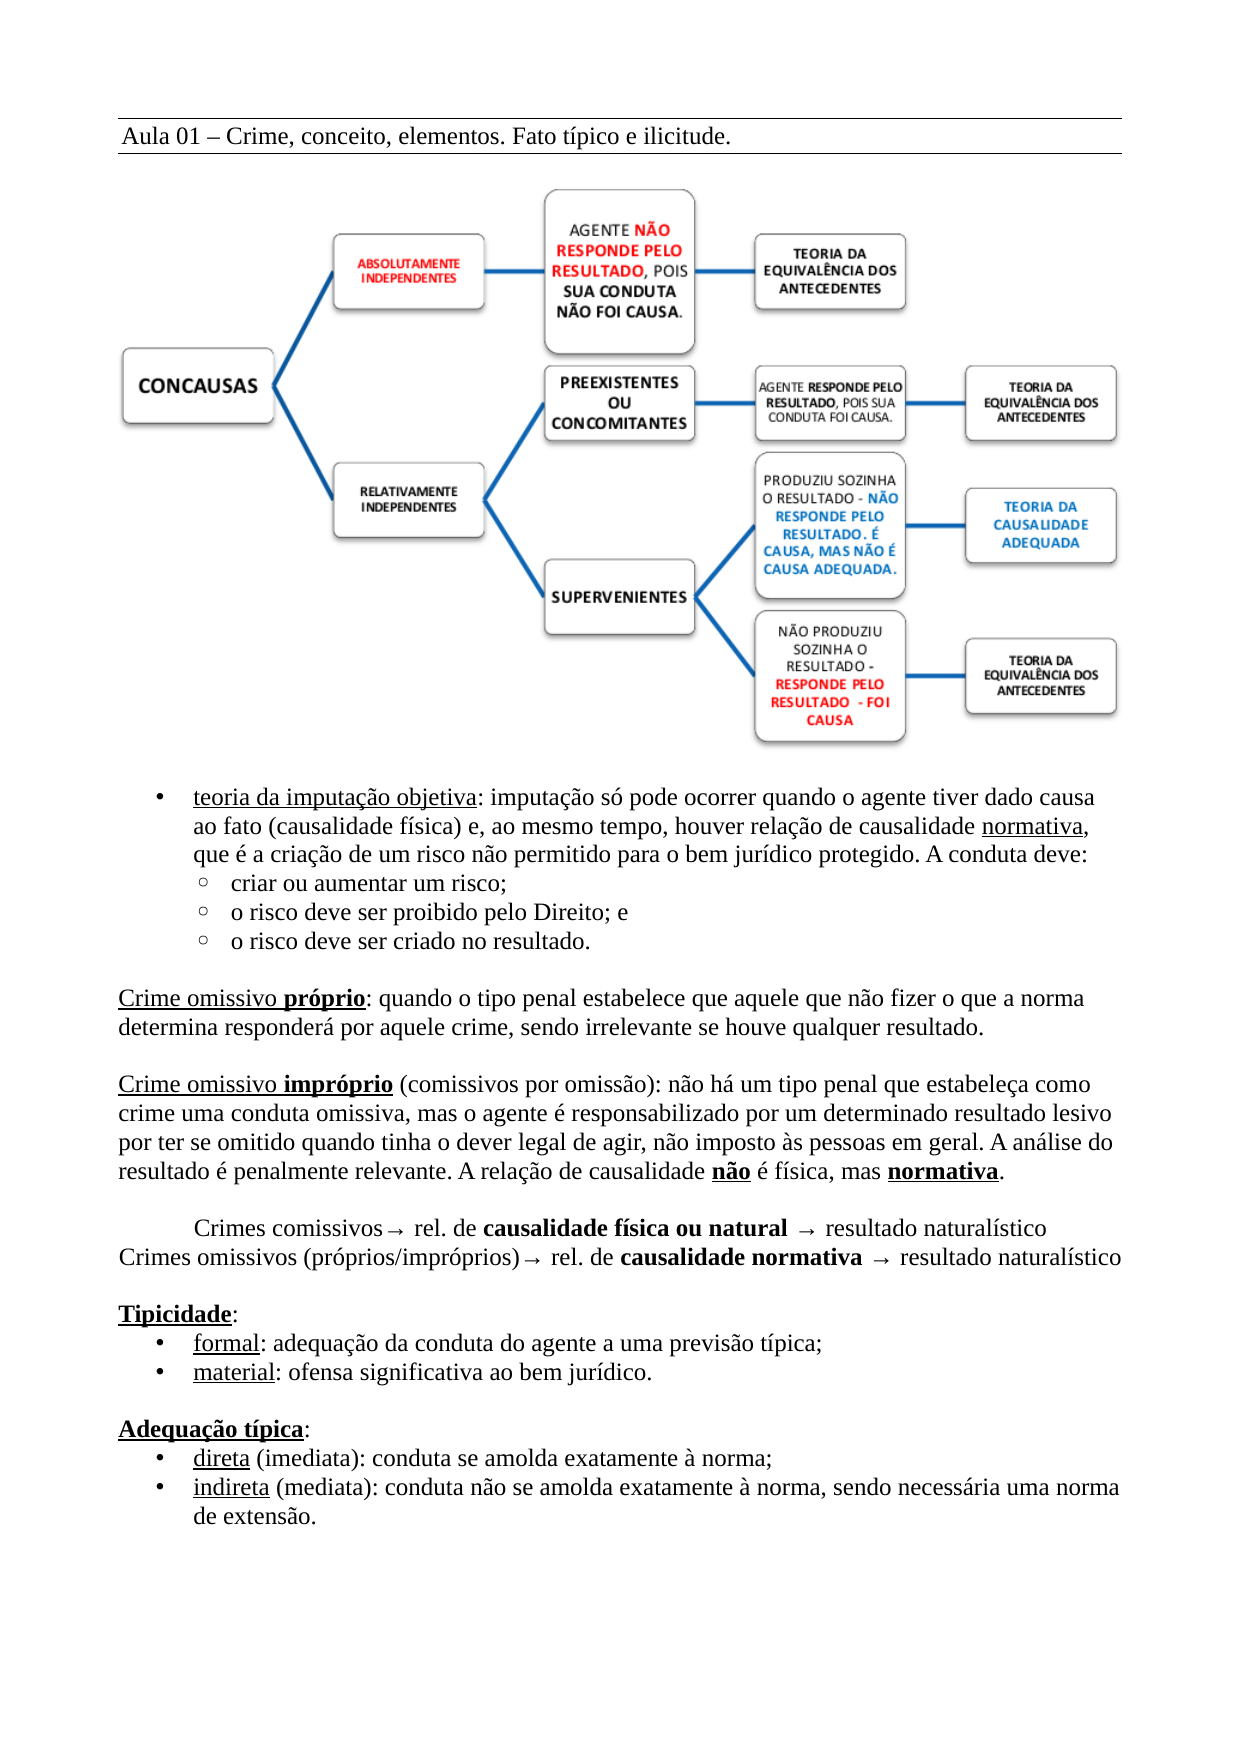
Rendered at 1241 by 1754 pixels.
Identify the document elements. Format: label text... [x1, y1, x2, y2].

list direta (imediata): conduta se amolda exatamente à norma; [156, 1443, 1122, 1472]
list o risco deve ser criado no resultado. [193, 926, 1122, 954]
text Crime omissivo impróprio (comissivos por omissão): não há um tipo penal que estabeleça como crime uma conduta omissiva, mas o agente é responsabilizado por um determinado resultado lesivo por ter se omitido quando tinha o dever legal de agir, não imposto às pessoas em geral. A análise do resultado é penalmente relevante. A relação de causalidade não é física, mas normativa. [118, 1069, 1122, 1184]
list formal: adequação da conduta do agente a uma previsão típica; [156, 1328, 1122, 1357]
list indireta (mediata): conduta não se amolda exatamente à norma, sendo necessária uma norma de extensão. [156, 1472, 1122, 1529]
list material: ofensa significativa ao bem jurídico. [156, 1357, 1122, 1386]
list o risco deve ser proibido pelo Direito; e [193, 897, 1122, 926]
text Crime omissivo próprio: quando o tipo penal estabelece que aquele que não fizer o que a norma determina responderá por aquele crime, sendo irrelevante se houve qualquer resultado. [118, 983, 1122, 1041]
list teoria da imputação objetiva: imputação só pode ocorrer quando o agente tiver dado causa ao fato (causalidade física) e, ao mesmo tempo, houver relação de causalidade normativa, que é a criação de um risco não permitido para o bem jurídico protegido. A conduta deve: [156, 782, 1122, 868]
picture [118, 182, 1123, 754]
list criar ou aumentar um risco; [193, 868, 1122, 897]
text Adequação típica: [118, 1414, 1122, 1443]
text Crimes comissivos→ rel. de causalidade física ou natural → resultado naturalístico [118, 1213, 1122, 1242]
text Tipicidade: [118, 1299, 1122, 1328]
text Crimes omissivos (próprios/impróprios)→ rel. de causalidade normativa → resultado naturalístico [118, 1242, 1122, 1271]
